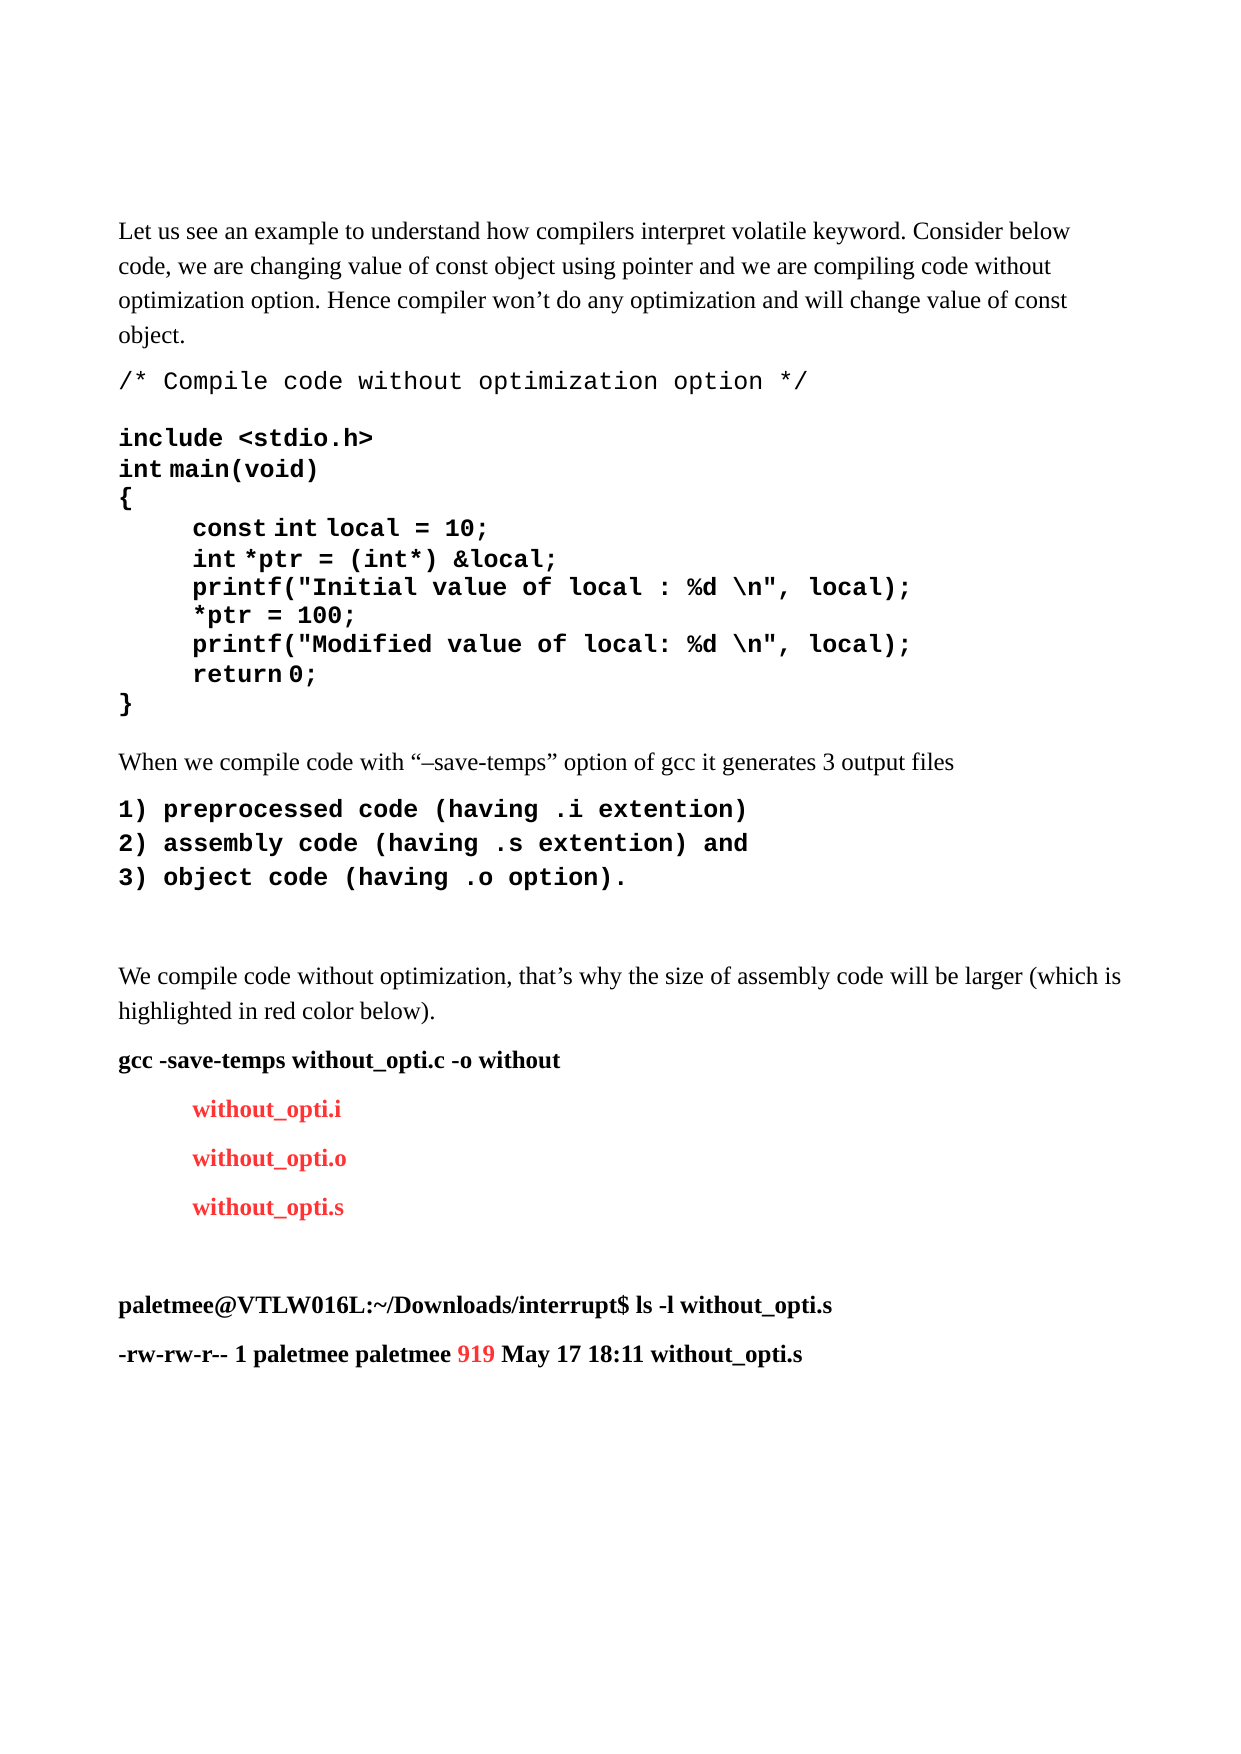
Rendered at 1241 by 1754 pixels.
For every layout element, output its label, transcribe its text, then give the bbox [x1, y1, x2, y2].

text Let us see an example to understand how compilers interpret volatile keyword. Consider below code, we are changing value of const object using pointer and we are compiling code without optimization option. Hence compiler won’t do any optimization and will change value of const object. [118, 216, 1122, 348]
text { [118, 484, 1122, 513]
text paletmee@VTLW016L:~/Downloads/interrupt$ ls -l without_opti.s [118, 1290, 1122, 1318]
text printf("Modified value of local: %d \n", local); [118, 631, 1122, 659]
text without_opti.i [118, 1094, 1122, 1123]
text /* Compile code without optimization option */ [118, 369, 1122, 397]
text *ptr = 100; [118, 603, 1122, 631]
text include <stdio.h> [118, 425, 1122, 454]
text return 0; [118, 659, 1122, 690]
text int *ptr = (int*) &local; [118, 544, 1122, 574]
text gcc -save-temps without_opti.c -o without [118, 1045, 1122, 1073]
text -rw-rw-r-- 1 paletmee paletmee 919 May 17 18:11 without_opti.s [118, 1339, 1122, 1367]
text printf("Initial value of local : %d \n", local); [118, 574, 1122, 603]
text When we compile code with “–save-temps” option of gcc it generates 3 output files [118, 747, 1122, 776]
text without_opti.s [118, 1192, 1122, 1221]
text } [118, 690, 1122, 719]
text without_opti.o [118, 1143, 1122, 1172]
text int main(void) [118, 454, 1122, 484]
text 1) preprocessed code (having .i extention) 2) assembly code (having .s extention) and 3) object code (having .o option). [118, 796, 1122, 892]
text We compile code without optimization, that’s why the size of assembly code will be larger (which is highlighted in red color below). [118, 961, 1122, 1024]
text const int local = 10; [118, 513, 1122, 544]
